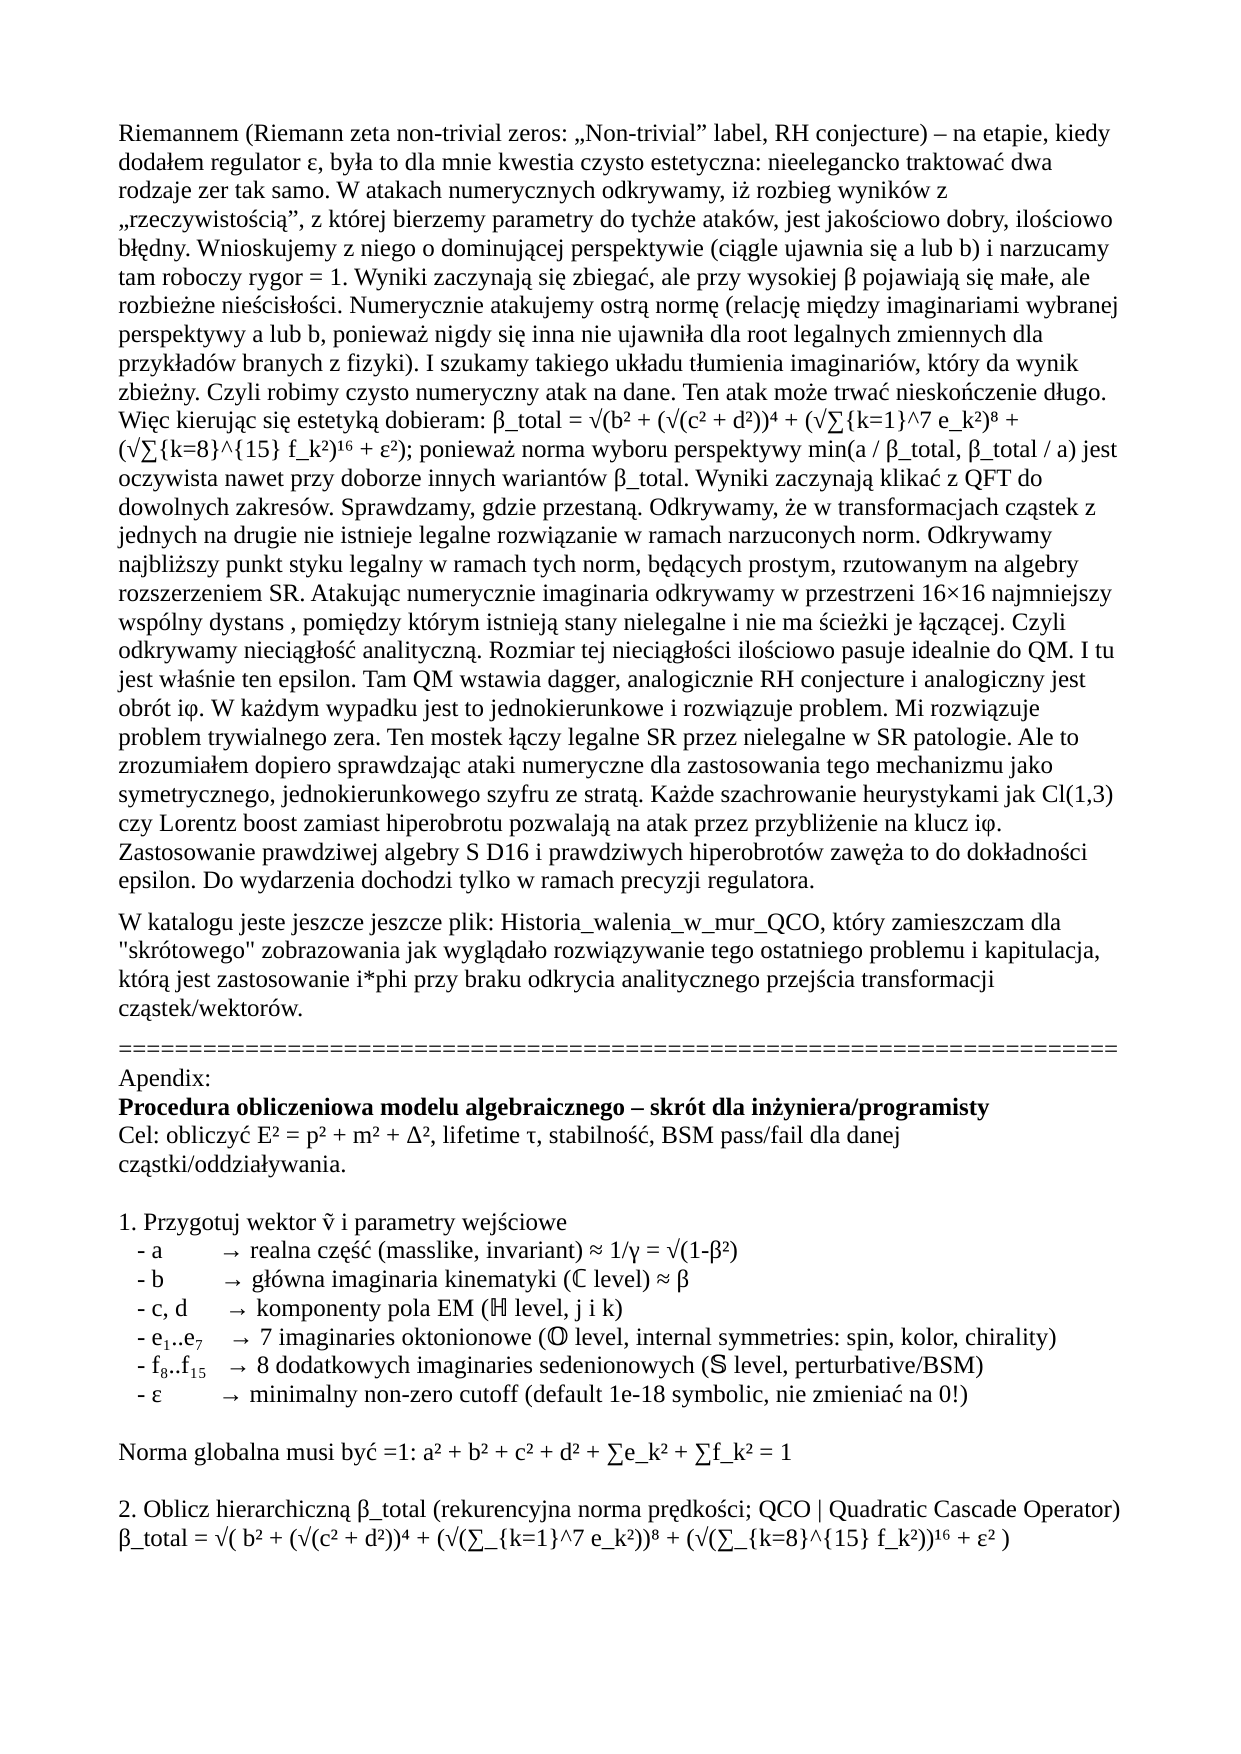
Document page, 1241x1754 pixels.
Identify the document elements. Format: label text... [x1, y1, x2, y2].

text Apendix: [118, 1063, 1122, 1092]
text Procedura obliczeniowa modelu algebraicznego – skrót dla inżyniera/programisty [118, 1092, 1122, 1121]
text Riemannem (Riemann zeta non-trivial zeros: „Non-trivial” label, RH conjecture) – na etapie, kiedy dodałem regulator ε, była to dla mnie kwestia czysto estetyczna: nieelegancko traktować dwa rodzaje zer tak samo. W atakach numerycznych odkrywamy, iż rozbieg wyników z „rzeczywistością”, z której bierzemy parametry do tychże ataków, jest jakościowo dobry, ilościowo błędny. Wnioskujemy z niego o dominującej perspektywie (ciągle ujawnia się a lub b) i narzucamy tam roboczy rygor = 1. Wyniki zaczynają się zbiegać, ale przy wysokiej β pojawiają się małe, ale rozbieżne nieścisłości. Numerycznie atakujemy ostrą normę (relację między imaginariami wybranej perspektywy a lub b, ponieważ nigdy się inna nie ujawniła dla root legalnych zmiennych dla przykładów branych z fizyki). I szukamy takiego układu tłumienia imaginariów, który da wynik zbieżny. Czyli robimy czysto numeryczny atak na dane. Ten atak może trwać nieskończenie długo. Więc kierując się estetyką dobieram: β_total = √(b² + (√(c² + d²))⁴ + (√∑{k=1}^7 e_k²)⁸ + (√∑{k=8}^{15} f_k²)¹⁶ + ε²); ponieważ norma wyboru perspektywy min(a / β_total, β_total / a) jest oczywista nawet przy doborze innych wariantów β_total. Wyniki zaczynają klikać z QFT do dowolnych zakresów. Sprawdzamy, gdzie przestaną. Odkrywamy, że w transformacjach cząstek z jednych na drugie nie istnieje legalne rozwiązanie w ramach narzuconych norm. Odkrywamy najbliższy punkt styku legalny w ramach tych norm, będących prostym, rzutowanym na algebry rozszerzeniem SR. Atakując numerycznie imaginaria odkrywamy w przestrzeni 16×16 najmniejszy wspólny dystans , pomiędzy którym istnieją stany nielegalne i nie ma ścieżki je łączącej. Czyli odkrywamy nieciągłość analityczną. Rozmiar tej nieciągłości ilościowo pasuje idealnie do QM. I tu jest właśnie ten epsilon. Tam QM wstawia dagger, analogicznie RH conjecture i analogiczny jest obrót iφ. W każdym wypadku jest to jednokierunkowe i rozwiązuje problem. Mi rozwiązuje problem trywialnego zera. Ten mostek łączy legalne SR przez nielegalne w SR patologie. Ale to zrozumiałem dopiero sprawdzając ataki numeryczne dla zastosowania tego mechanizmu jako symetrycznego, jednokierunkowego szyfru ze stratą. Każde szachrowanie heurystykami jak Cl(1,3) czy Lorentz boost zamiast hiperobrotu pozwalają na atak przez przybliżenie na klucz iφ. Zastosowanie prawdziwej algebry S D16 i prawdziwych hiperobrotów zawęża to do dokładności epsilon. Do wydarzenia dochodzi tylko w ramach precyzji regulatora. [118, 118, 1122, 894]
text W katalogu jeste jeszcze jeszcze plik: Historia_walenia_w_mur_QCO, który zamieszczam dla "skrótowego" zobrazowania jak wyglądało rozwiązywanie tego ostatniego problemu i kapitulacja, którą jest zastosowanie i*phi przy braku odkrycia analitycznego przejścia transformacji cząstek/wektorów. [118, 907, 1122, 1022]
text Cel: obliczyć E² = p² + m² + Δ², lifetime τ, stabilność, BSM pass/fail dla danej cząstki/oddziaływania. [118, 1121, 1122, 1178]
text 1. Przygotuj wektor ṽ i parametry wejściowe - a → realna część (masslike, invariant) ≈ 1/γ = √(1-β²) - b → główna imaginaria kinematyki (ℂ level) ≈ β - c, d → komponenty pola EM (ℍ level, j i k) - e₁..e₇ → 7 imaginaries oktonionowe (𝕆 level, internal symmetries: spin, kolor, chirality) - f₈..f₁₅ → 8 dodatkowych imaginaries sedenionowych (𝕊 level, perturbative/BSM) - ε → minimalny non-zero cutoff (default 1e-18 symbolic, nie zmieniać na 0!) Norma globalna musi być =1: a² + b² + c² + d² + ∑e_k² + ∑f_k² = 1 2. Oblicz hierarchiczną β_total (rekurencyjna norma prędkości; QCO | Quadratic Cascade Operator) β_total = √( b² + (√(c² + d²))⁴ + (√(∑_{k=1}^7 e_k²))⁸ + (√(∑_{k=8}^{15} f_k²))¹⁶ + ε² ) [118, 1178, 1122, 1552]
text ======================================================================= [118, 1034, 1122, 1063]
